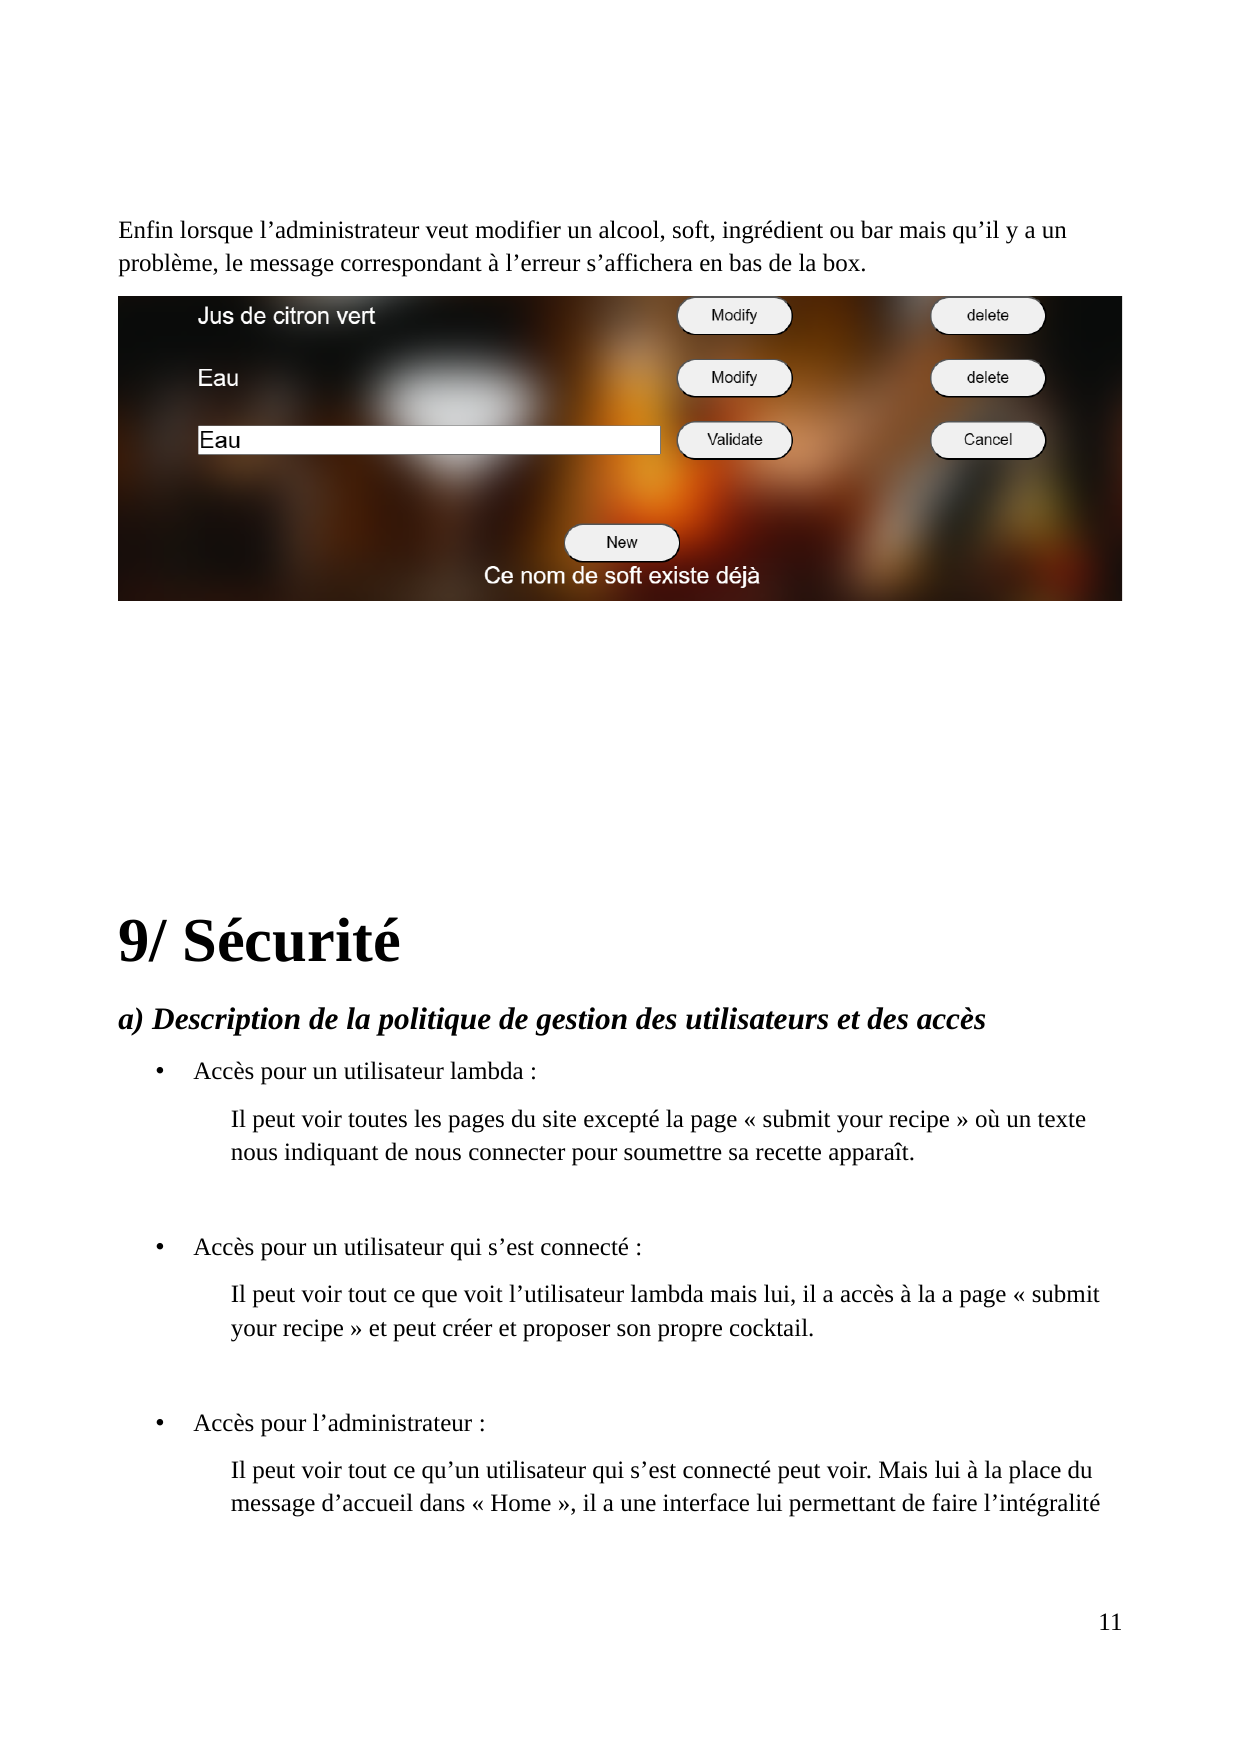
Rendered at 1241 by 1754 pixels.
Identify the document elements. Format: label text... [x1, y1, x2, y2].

text Enfin lorsque l’administrateur veut modifier un alcool, soft, ingrédient ou bar mais qu’il y a un problème, le message correspondant à l’erreur s’affichera en bas de la box. [118, 215, 1122, 277]
picture [118, 296, 1123, 601]
text 9/ Sécurité [118, 903, 1122, 975]
list Il peut voir tout ce qu’un utilisateur qui s’est connecté peut voir. Mais lui à la place du message d’accueil dans « Home », il a une interface lui permettant de faire l’intégralité [193, 1455, 1122, 1517]
list Accès pour un utilisateur qui s’est connecté : [156, 1232, 1122, 1261]
list Il peut voir tout ce que voit l’utilisateur lambda mais lui, il a accès à la a page « submit your recipe » et peut créer et proposer son propre cocktail. [193, 1279, 1122, 1341]
text a) Description de la politique de gestion des utilisateurs et des accès [118, 1000, 1122, 1036]
list Accès pour l’administrateur : [156, 1408, 1122, 1437]
list Accès pour un utilisateur lambda : [156, 1056, 1122, 1085]
list Il peut voir toutes les pages du site excepté la page « submit your recipe » où un texte nous indiquant de nous connecter pour soumettre sa recette apparaît. [193, 1104, 1122, 1166]
